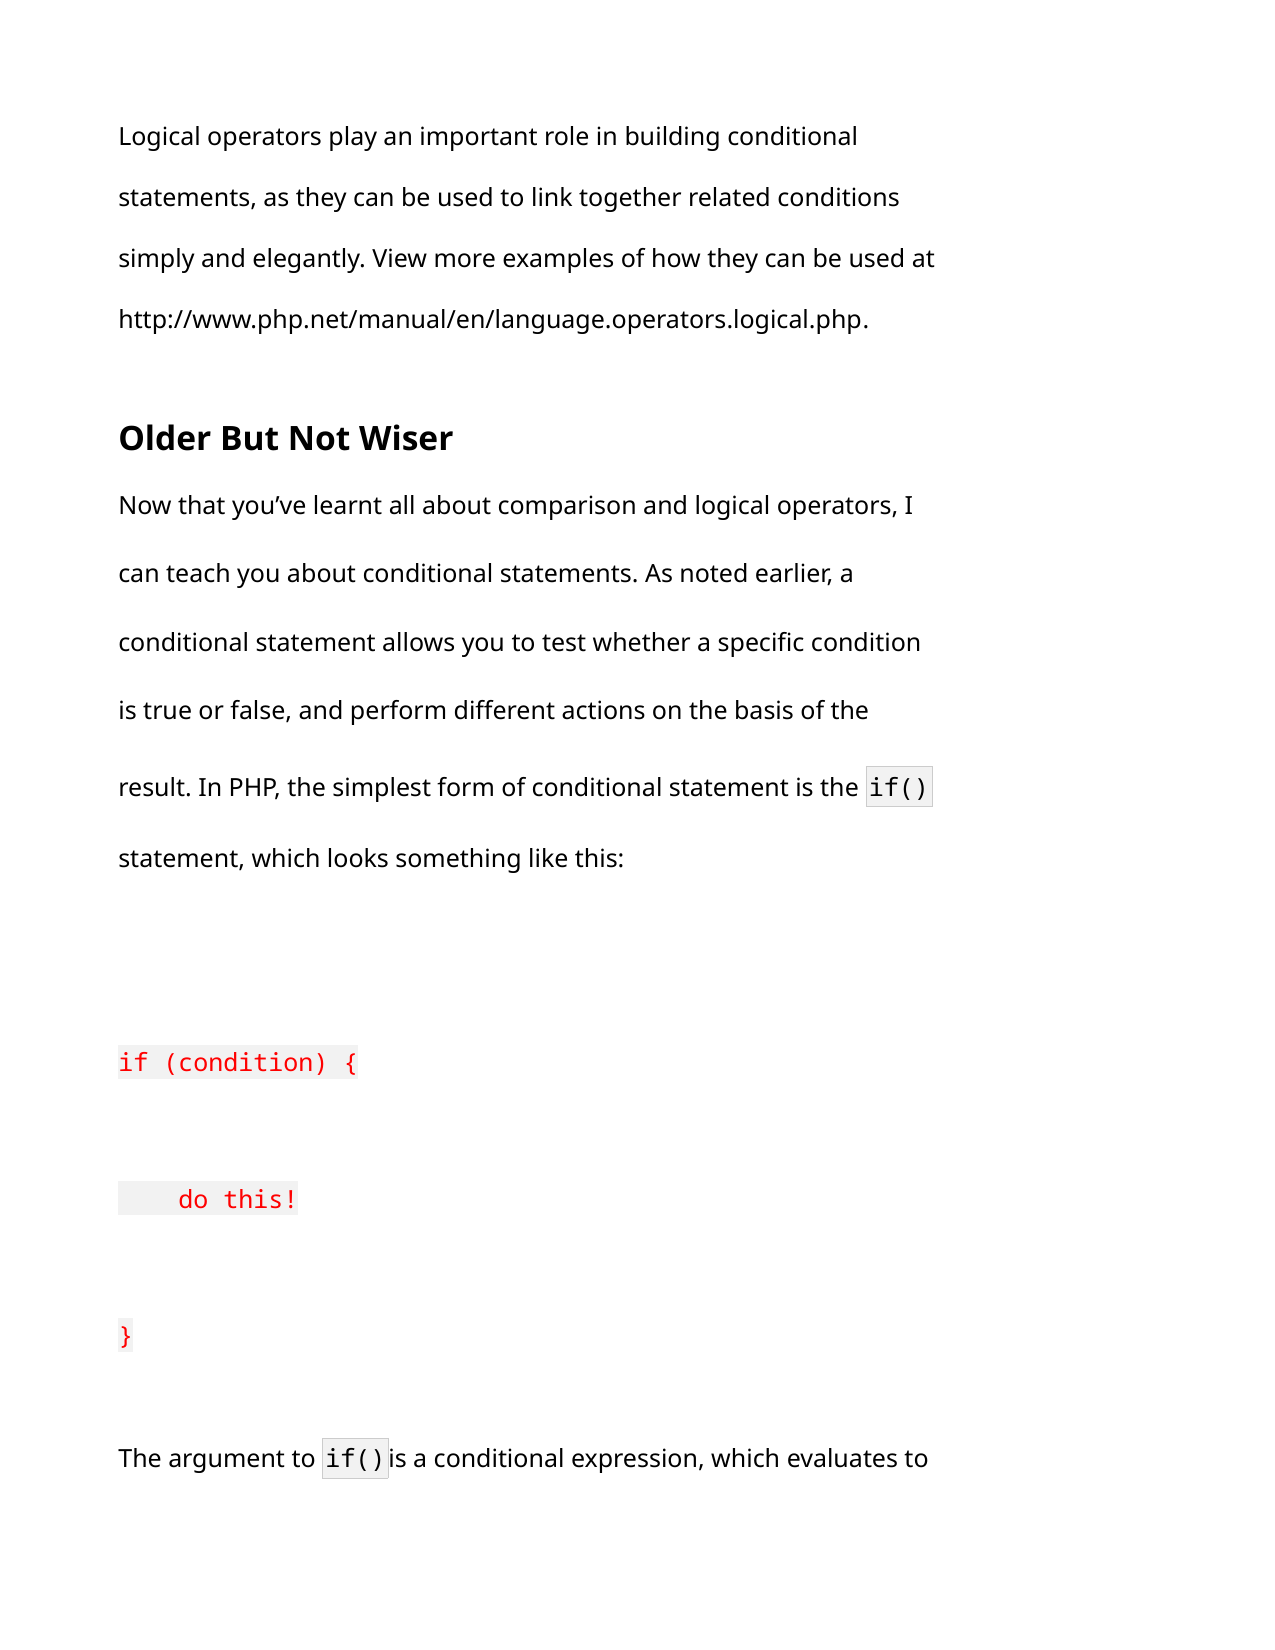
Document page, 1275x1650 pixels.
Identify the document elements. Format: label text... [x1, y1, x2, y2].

text if() [323, 1439, 388, 1478]
text Logical operators play an important role in building conditional statements, as they can be used to link together related conditions simply and elegantly. View more examples of how they can be used at http://www.php.net/manual/en/language.operators.logical.php. [118, 118, 1157, 336]
subtitle Older But Not Wiser [118, 415, 1157, 461]
text if (condition) { do this! } [118, 909, 1157, 1409]
text Now that you’ve learnt all about comparison and logical operators, I can teach you about conditional statements. As noted earlier, a conditional statement allows you to test whether a specific condition is true or false, and perform different actions on the basis of the result. In PHP, the simplest form of conditional statement is the if() statement, which looks something like this: [118, 488, 1157, 875]
text is a conditional expression, which evaluates to [389, 1438, 1157, 1478]
text The argument to [118, 1438, 322, 1478]
